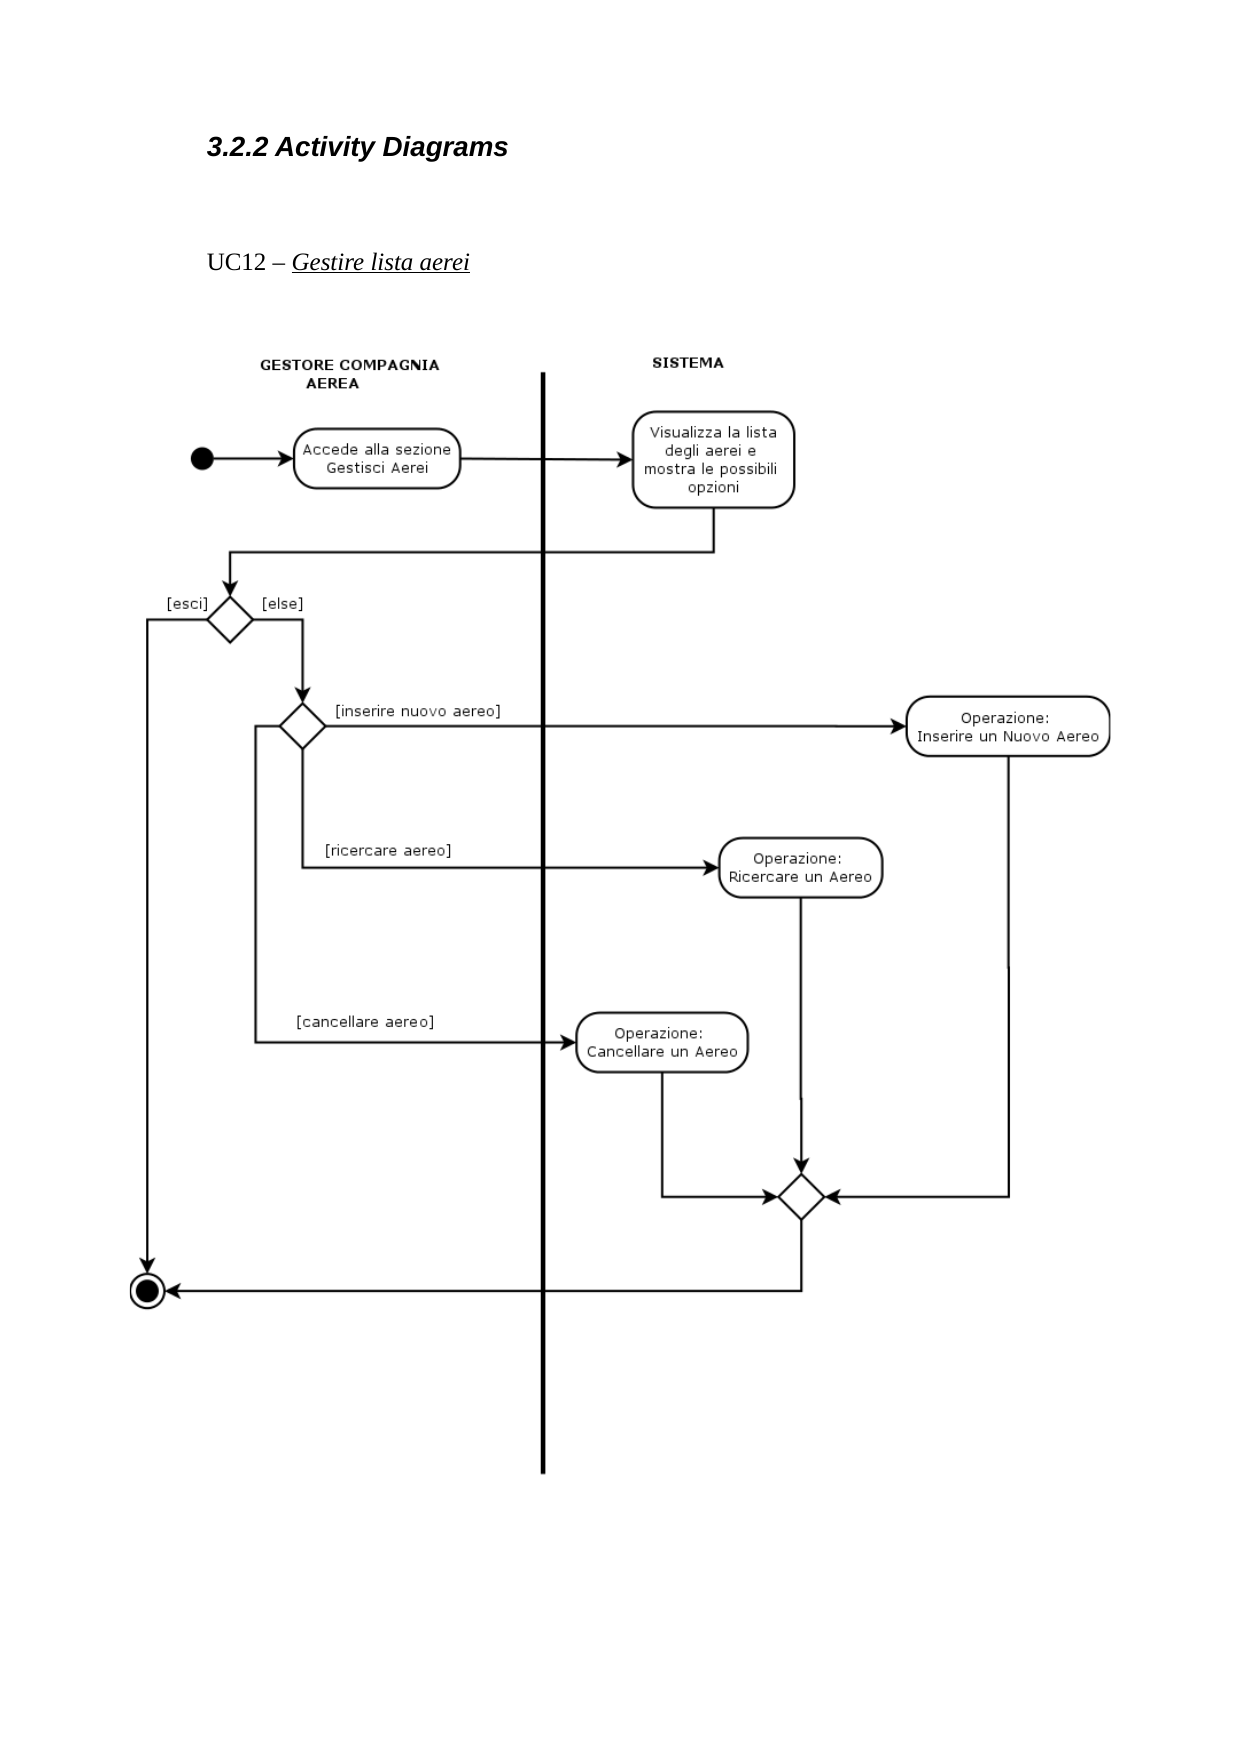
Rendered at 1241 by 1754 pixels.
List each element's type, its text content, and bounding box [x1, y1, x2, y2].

subtitle UC12 – Gestire lista aerei [207, 247, 1122, 276]
picture [129, 353, 1111, 1476]
subtitle 3.2.2 Activity Diagrams [207, 131, 1122, 162]
